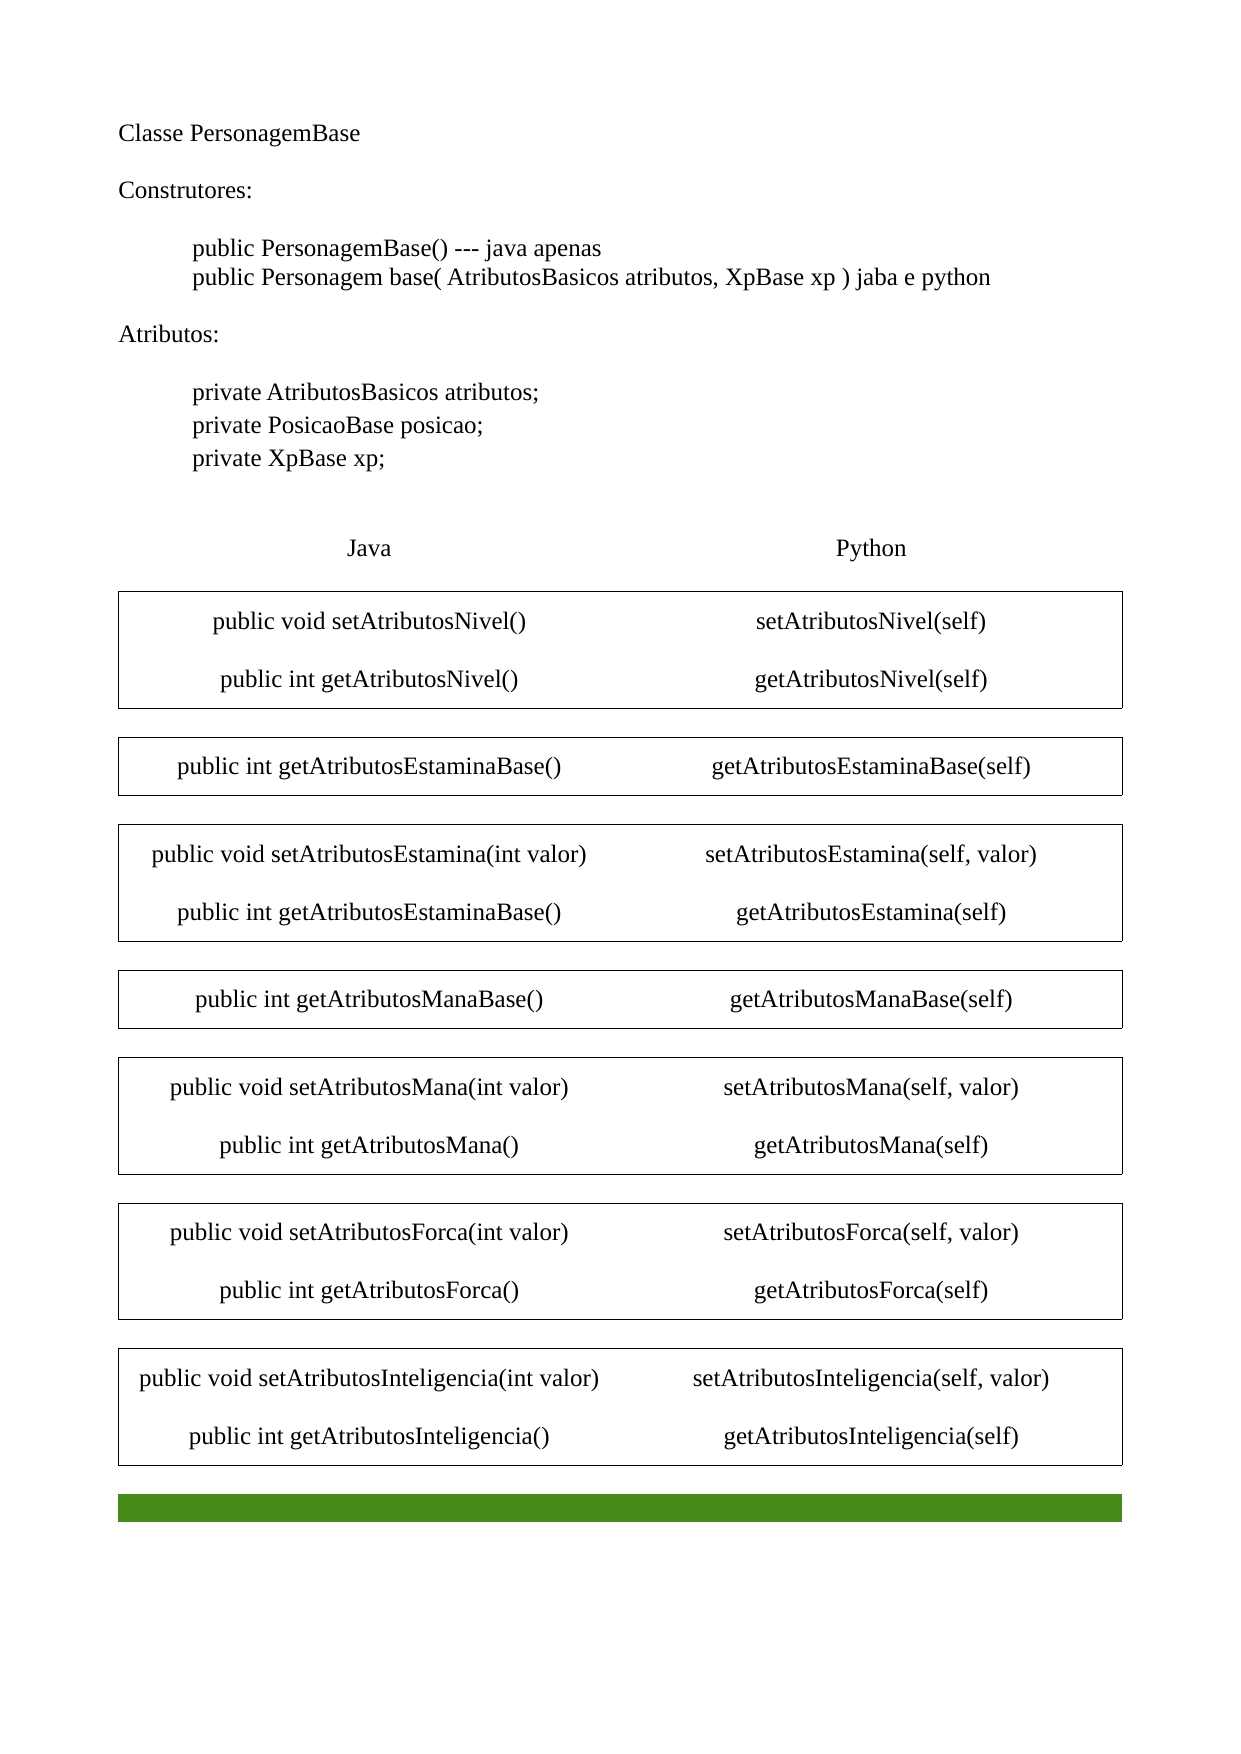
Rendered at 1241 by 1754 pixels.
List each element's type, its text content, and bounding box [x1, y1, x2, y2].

table_cell getAtributosEstamina(self) [620, 882, 1122, 941]
table_header Java [118, 534, 620, 562]
table_cell [118, 1580, 620, 1609]
table_cell [118, 1494, 620, 1522]
table_cell public void setAtributosMana(int valor) [119, 1058, 620, 1115]
table_header Python [620, 534, 1122, 562]
table_cell public int getAtributosManaBase() [119, 971, 620, 1028]
table_cell [118, 1466, 620, 1494]
table_cell [620, 709, 1122, 737]
table_cell [620, 1551, 1122, 1580]
table_cell public int getAtributosNivel() [119, 649, 620, 708]
table_cell [118, 1551, 620, 1580]
table_cell [620, 1029, 1122, 1057]
table_cell [620, 1523, 1122, 1551]
text private AtributosBasicos atributos; private PosicaoBase posicao; private XpBase xp; [118, 377, 1122, 472]
table_cell public void setAtributosEstamina(int valor) [119, 825, 620, 882]
table_cell public int getAtributosEstaminaBase() [119, 882, 620, 941]
table_cell [118, 1175, 620, 1202]
table_cell getAtributosManaBase(self) [620, 971, 1122, 1028]
table_cell getAtributosEstaminaBase(self) [620, 738, 1122, 795]
table_cell [620, 1580, 1122, 1609]
text Classe PersonagemBase [118, 118, 1122, 147]
table_cell [620, 1320, 1122, 1348]
table_cell public int getAtributosMana() [119, 1115, 620, 1173]
table_cell public void setAtributosNivel() [119, 592, 620, 649]
table_cell setAtributosMana(self, valor) [620, 1058, 1122, 1115]
table_cell [620, 796, 1122, 824]
text public Personagem base( AtributosBasicos atributos, XpBase xp ) jaba e python [118, 262, 1122, 291]
table_cell [118, 942, 620, 969]
table_cell public int getAtributosEstaminaBase() [119, 738, 620, 795]
table_cell [118, 562, 620, 591]
table_cell public int getAtributosForca() [119, 1261, 620, 1319]
table_cell [620, 942, 1122, 969]
table_cell [620, 1494, 1122, 1522]
table_cell public int getAtributosInteligencia() [119, 1406, 620, 1465]
table_cell [118, 709, 620, 737]
table_cell getAtributosNivel(self) [620, 649, 1122, 708]
table_cell [118, 1029, 620, 1057]
table_cell [620, 1175, 1122, 1202]
table_cell public void setAtributosInteligencia(int valor) [119, 1349, 620, 1406]
text Atributos: [118, 319, 1122, 348]
table_cell getAtributosForca(self) [620, 1261, 1122, 1319]
table_cell setAtributosNivel(self) [620, 592, 1122, 649]
table_cell setAtributosForca(self, valor) [620, 1204, 1122, 1261]
table_cell [620, 562, 1122, 591]
table_cell setAtributosInteligencia(self, valor) [620, 1349, 1122, 1406]
table_cell [118, 796, 620, 824]
table_cell setAtributosEstamina(self, valor) [620, 825, 1122, 882]
table_cell public void setAtributosForca(int valor) [119, 1204, 620, 1261]
table_cell [620, 1466, 1122, 1494]
table_cell [118, 1320, 620, 1348]
text public PersonagemBase() --- java apenas [118, 233, 1122, 262]
table_cell getAtributosMana(self) [620, 1115, 1122, 1173]
table_cell getAtributosInteligencia(self) [620, 1406, 1122, 1465]
table_cell [118, 1523, 620, 1551]
text Construtores: [118, 176, 1122, 204]
